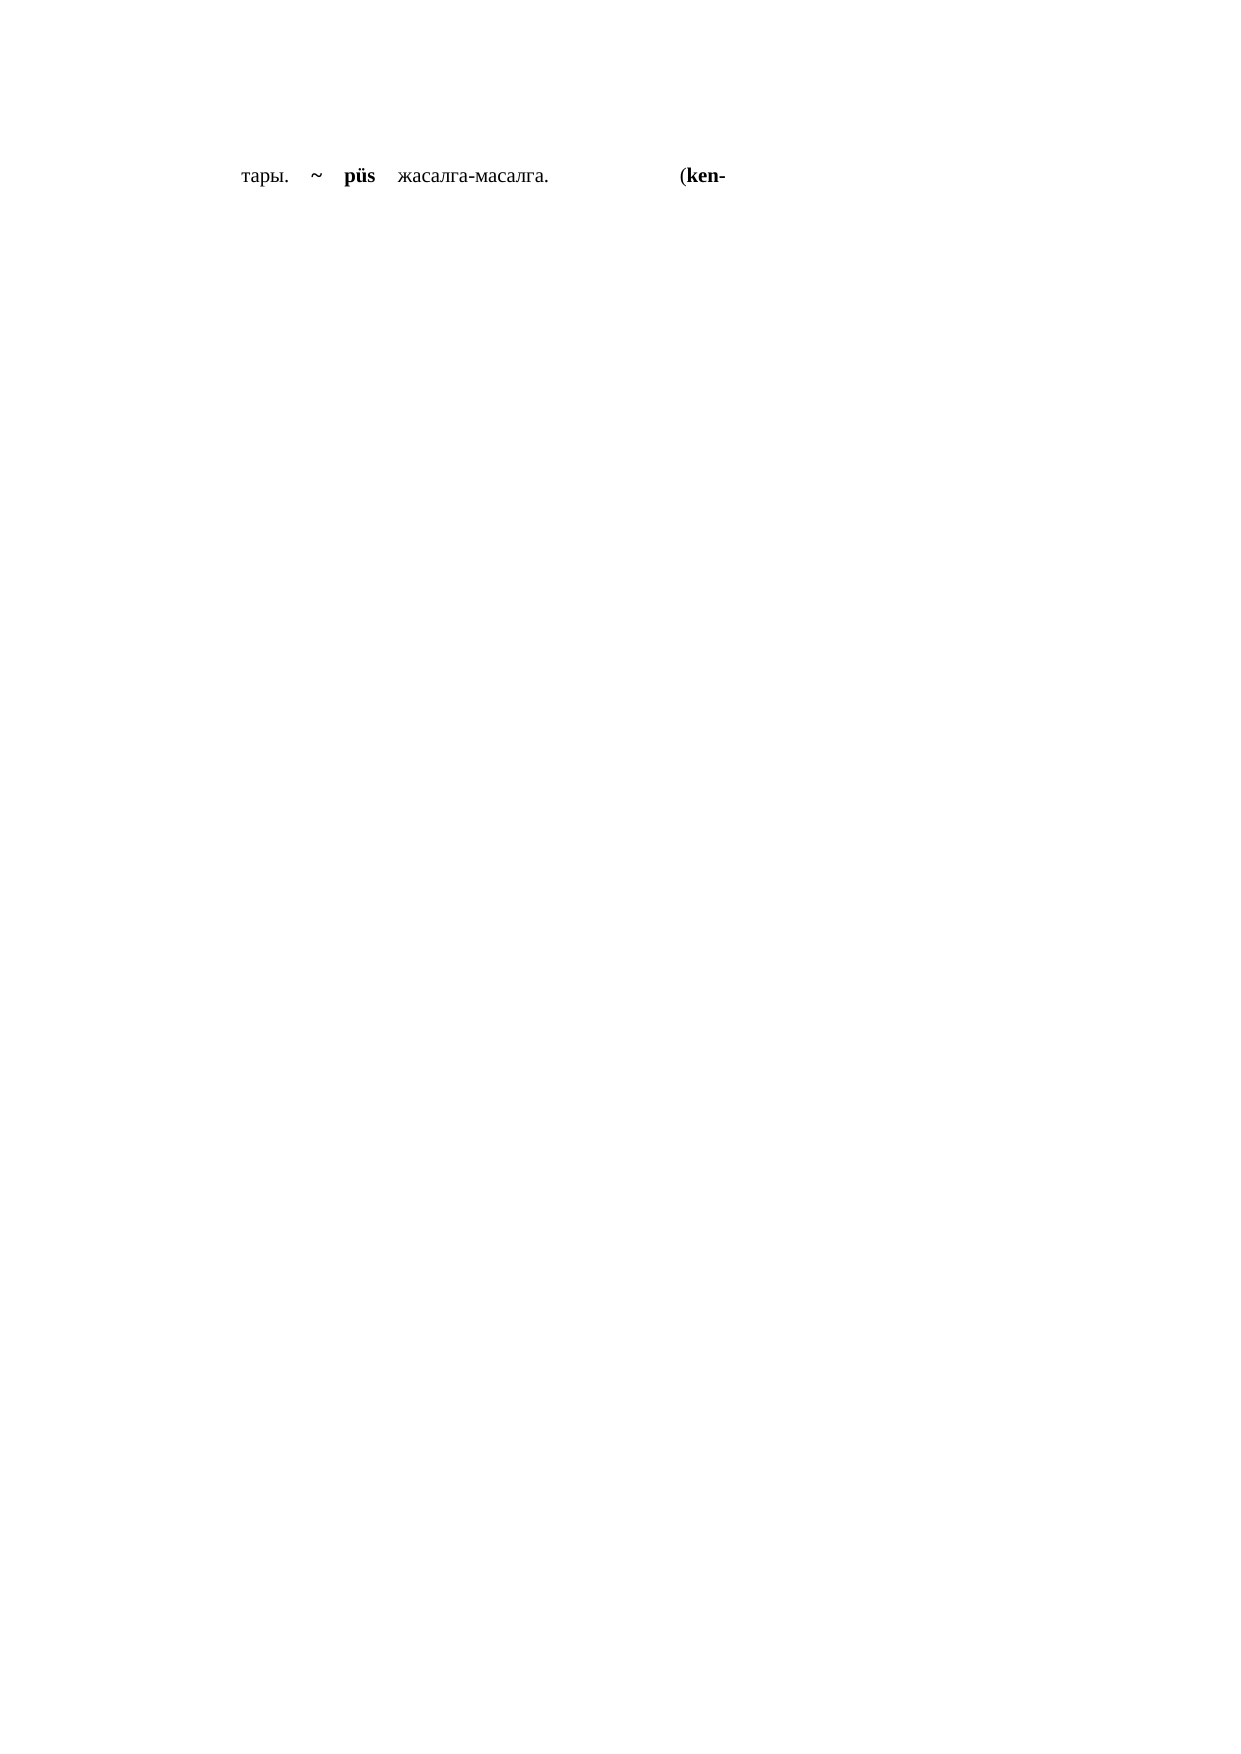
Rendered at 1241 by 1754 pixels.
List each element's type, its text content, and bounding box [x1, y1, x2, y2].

text тары. ~ püs жасалга-масалга. [241, 164, 549, 187]
text (ken- [679, 164, 1005, 187]
